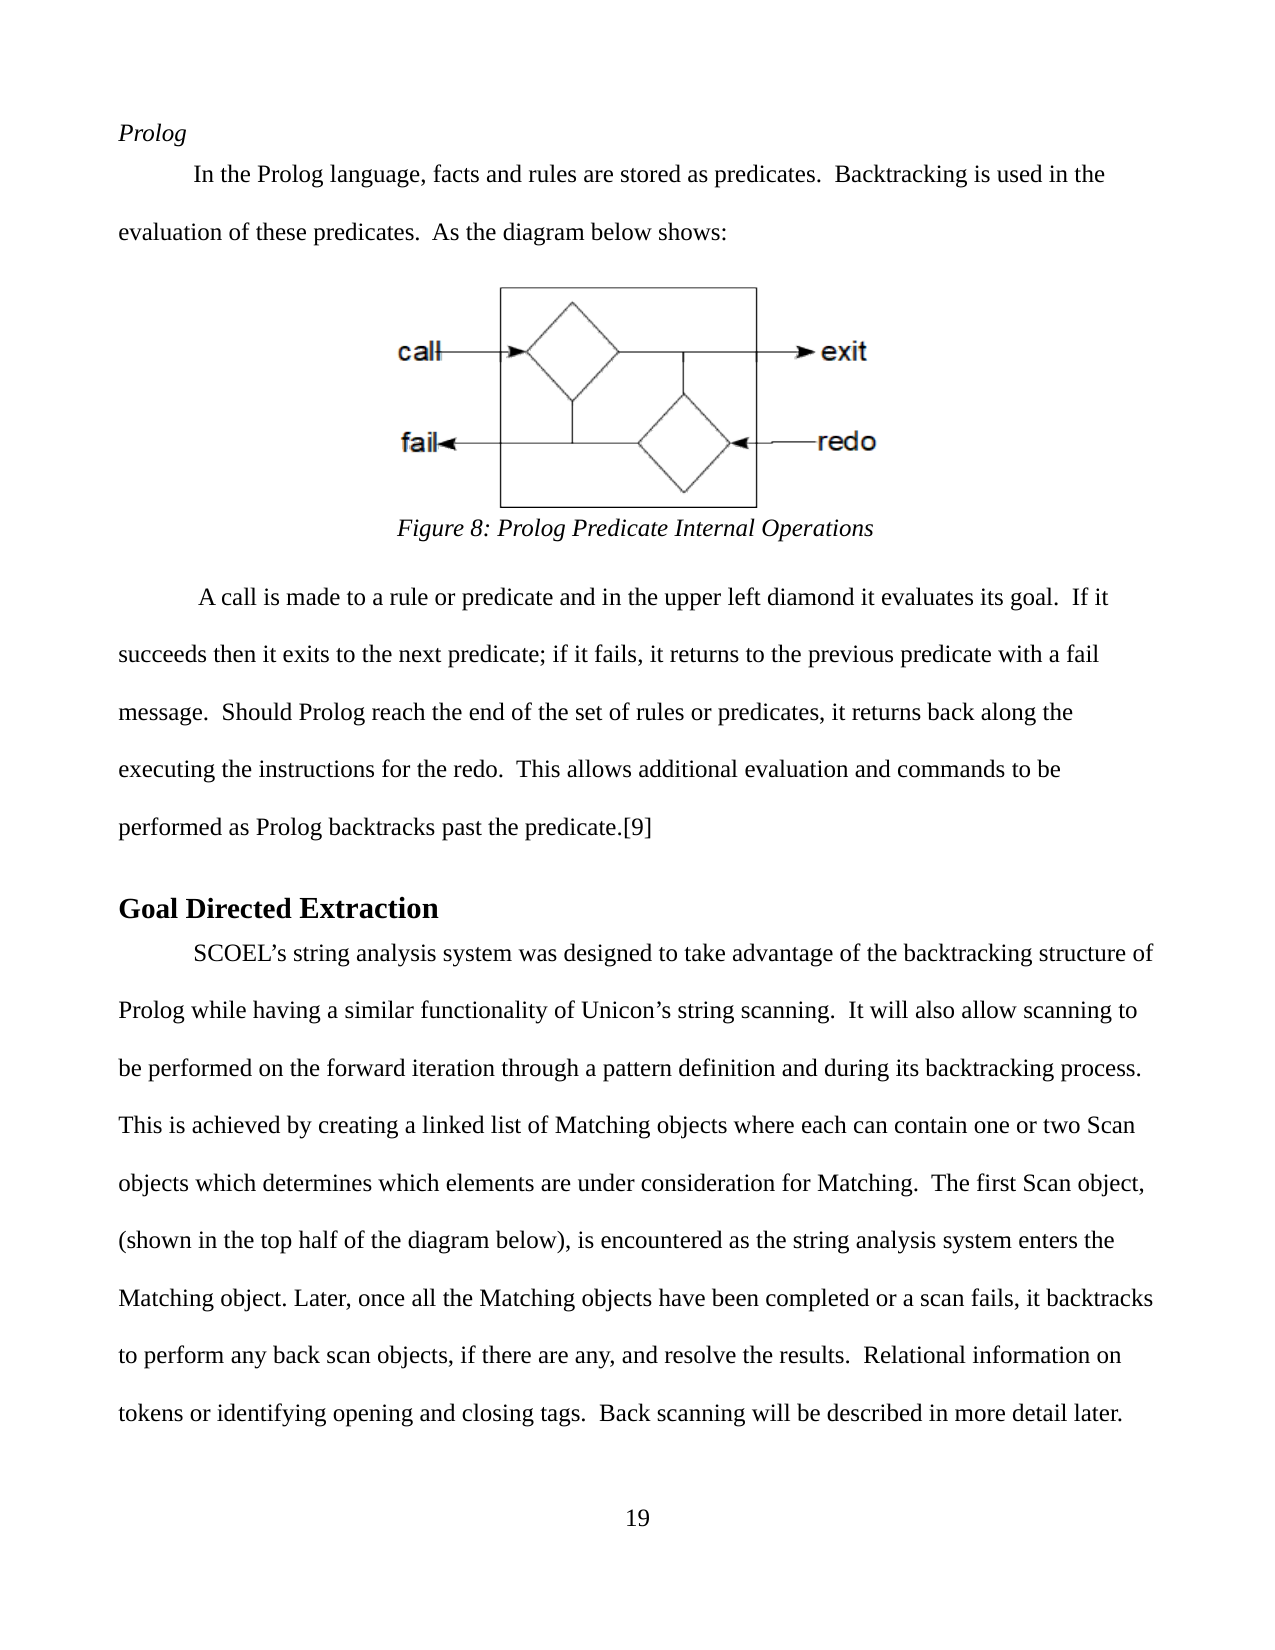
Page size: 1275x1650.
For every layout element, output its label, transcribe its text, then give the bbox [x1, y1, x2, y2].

subtitle Prolog [118, 118, 1157, 147]
picture [396, 286, 879, 508]
text A call is made to a rule or predicate and in the upper left diamond it evaluates its goal. If it succeeds then it exits to the next predicate; if it fails, it returns to the previous predicate with a fail message. Should Prolog reach the end of the set of rules or predicates, it returns back along the executing the instructions for the redo. This allows additional evaluation and commands to be performed as Prolog backtracks past the predicate.[9]⁠ [118, 274, 1157, 840]
text SCOEL’s string analysis system was designed to take advantage of the backtracking structure of Prolog while having a similar functionality of Unicon’s string scanning. It will also allow scanning to be performed on the forward iteration through a pattern definition and during its backtracking process. This is achieved by creating a linked list of Matching objects where each can contain one or two Scan objects which determines which elements are under consideration for Matching. The first Scan object, (shown in the top half of the diagram below), is encountered as the string analysis system enters the Matching object. Later, once all the Matching objects have been completed or a scan fails, it backtracks to perform any back scan objects, if there are any, and resolve the results. Relational information on tokens or identifying opening and closing tags. Back scanning will be described in more detail later. [118, 938, 1157, 1427]
subtitle Goal Directed Extraction [118, 890, 1157, 925]
text In the Prolog language, facts and rules are stored as predicates. Backtracking is used in the evaluation of these predicates. As the diagram below shows: [118, 159, 1157, 246]
text Figure 8: Prolog Predicate Internal Operations [397, 508, 878, 542]
